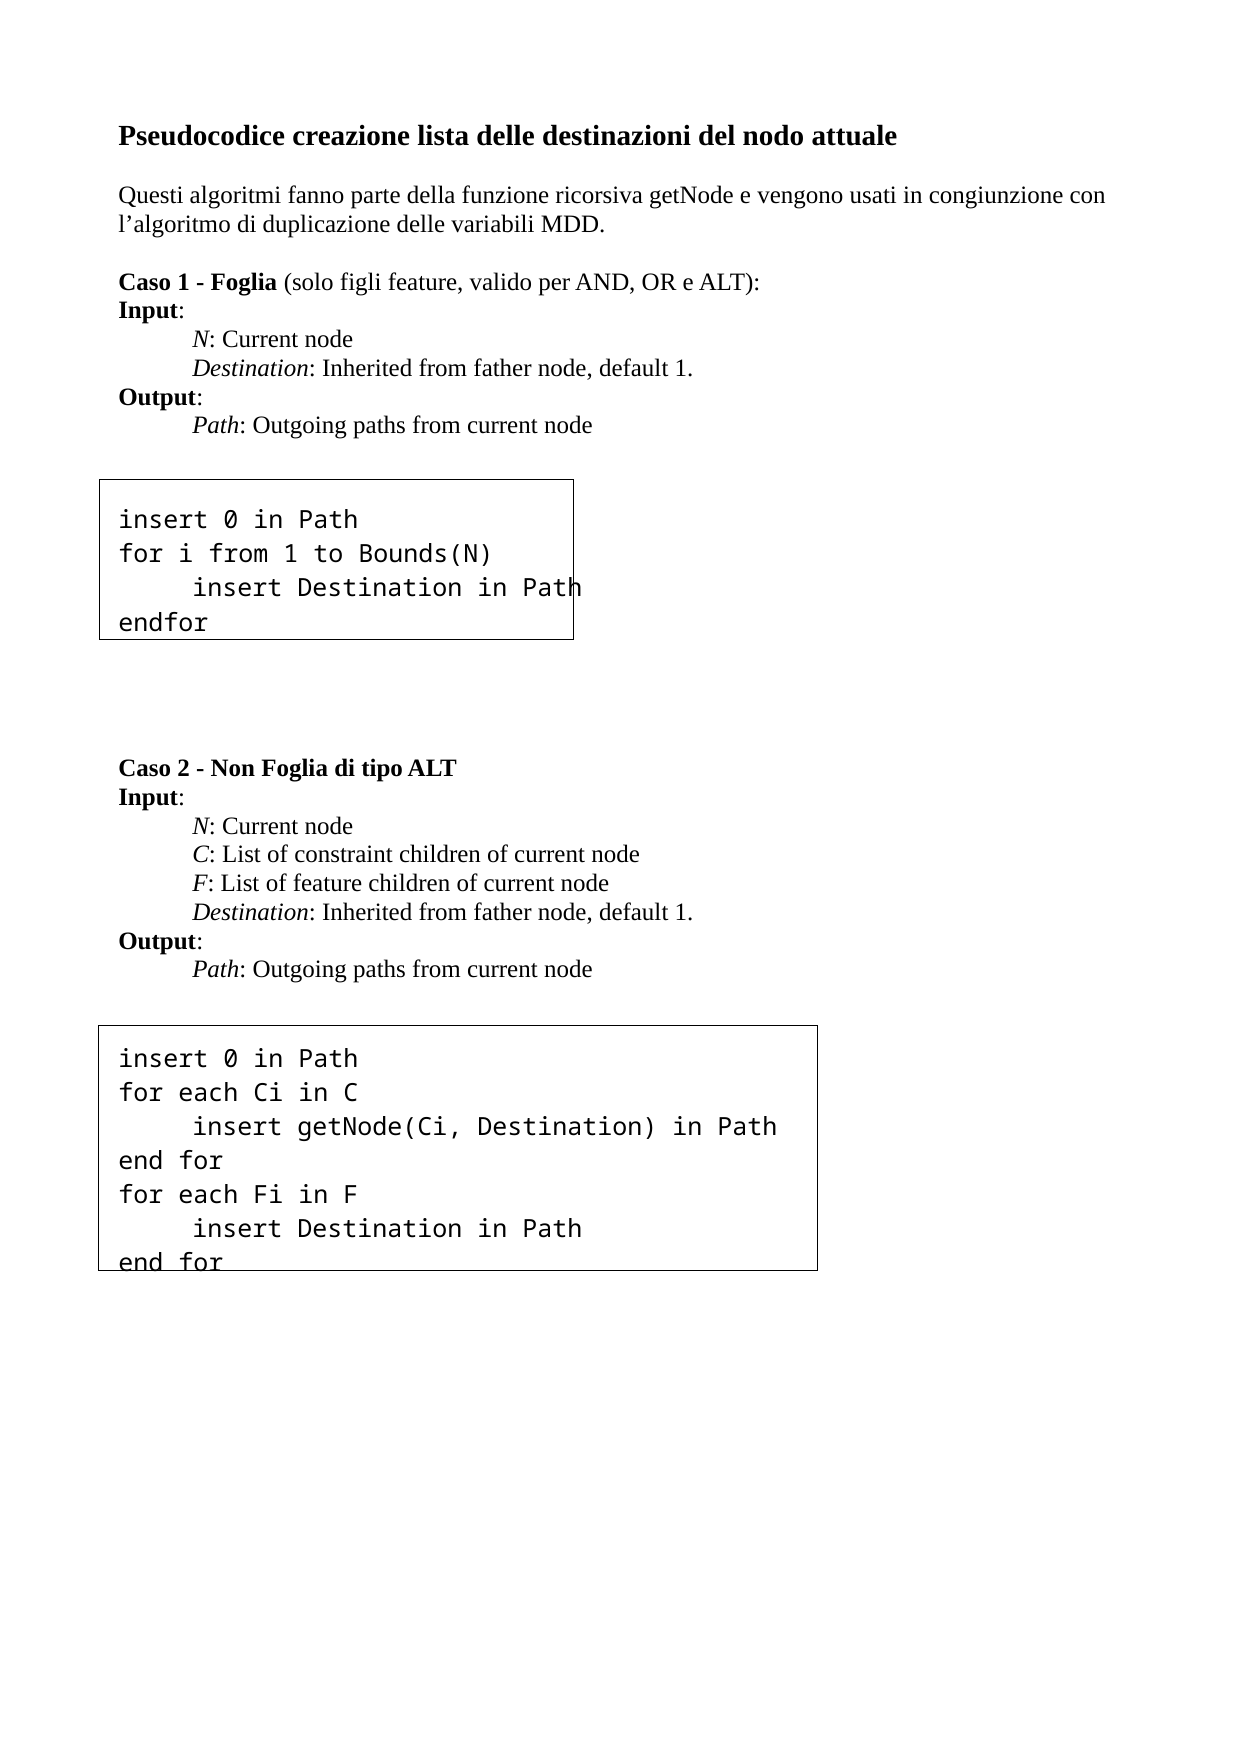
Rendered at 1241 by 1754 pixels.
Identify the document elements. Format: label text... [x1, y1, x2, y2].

text insert 0 in Path [118, 1041, 817, 1075]
text N: Current node [118, 324, 1122, 353]
text Destination: Inherited from father node, default 1. [118, 353, 1122, 382]
text Questi algoritmi fanno parte della funzione ricorsiva getNode e vengono usati in congiunzione con l’algoritmo di duplicazione delle variabili MDD. [118, 180, 1122, 238]
text [574, 604, 1122, 638]
text insert 0 in Path [118, 502, 573, 536]
text insert Destination in Path [574, 570, 1122, 604]
text end for [118, 1245, 1122, 1279]
text [574, 502, 1122, 536]
text Path: Outgoing paths from current node [118, 410, 1122, 439]
text for i from 1 to Bounds(N) [118, 536, 573, 570]
text [574, 536, 1122, 570]
text F: List of feature children of current node [118, 868, 1122, 897]
text Destination: Inherited from father node, default 1. [118, 897, 1122, 926]
text [818, 1075, 1122, 1109]
text Pseudocodice creazione lista delle destinazioni del nodo attuale [118, 118, 1122, 152]
text insert Destination in Path [118, 1211, 817, 1245]
text endfor [118, 604, 573, 638]
text [818, 1109, 1122, 1143]
text Path: Outgoing paths from current node [118, 954, 1122, 983]
text Output: [118, 382, 1122, 410]
text Output: [118, 926, 1122, 954]
text Caso 1 - Foglia (solo figli feature, valido per AND, OR e ALT): [118, 267, 1122, 295]
text end for [118, 1143, 817, 1177]
text [818, 1211, 1122, 1245]
text for each Fi in F [118, 1177, 817, 1211]
text [818, 1143, 1122, 1177]
text Input: [118, 295, 1122, 324]
text N: Current node [118, 811, 1122, 839]
text insert getNode(Ci, Destination) in Path [118, 1109, 817, 1143]
text Caso 2 - Non Foglia di tipo ALT [118, 753, 1122, 782]
text insert Destination in Path [118, 570, 573, 604]
text [818, 1177, 1122, 1211]
text [818, 1041, 1122, 1075]
text Input: [118, 782, 1122, 811]
text for each Ci in C [118, 1075, 817, 1109]
text C: List of constraint children of current node [118, 839, 1122, 868]
